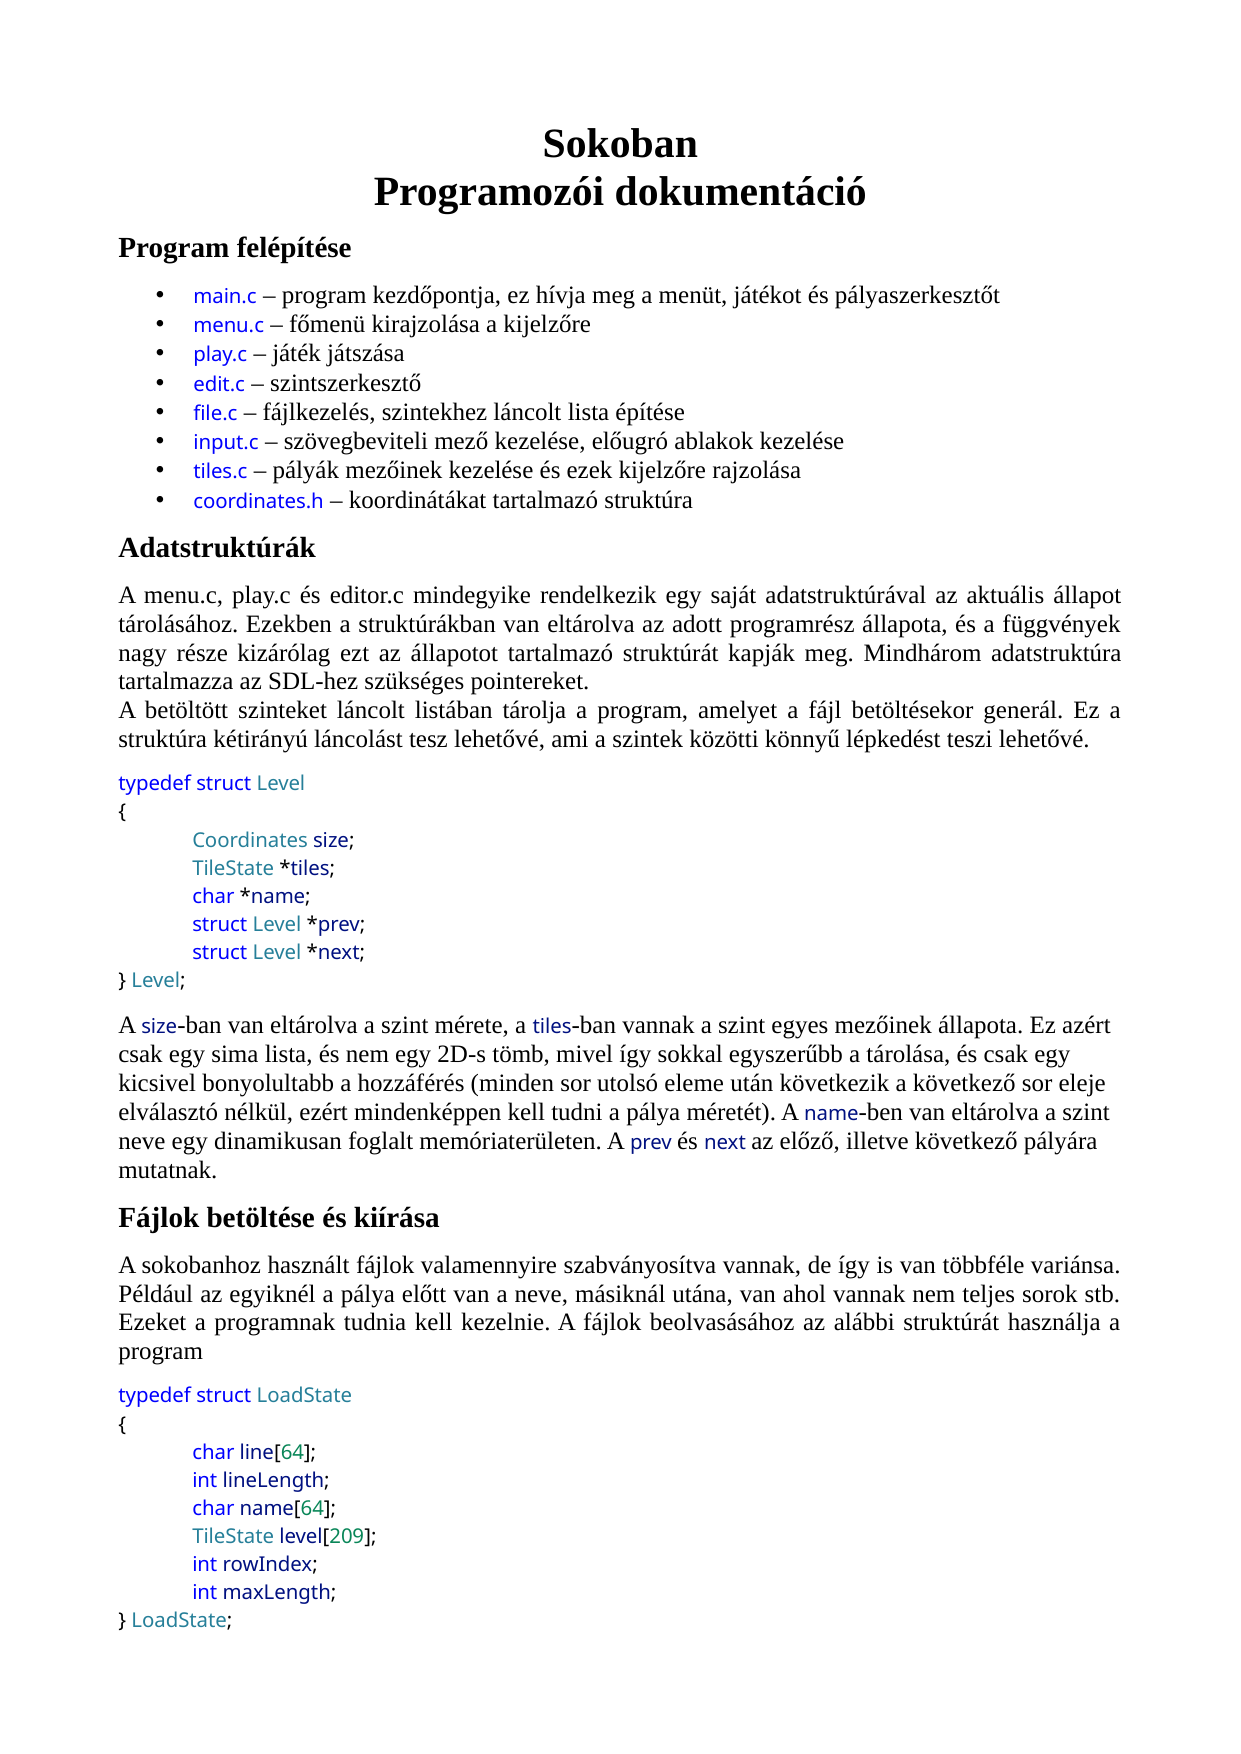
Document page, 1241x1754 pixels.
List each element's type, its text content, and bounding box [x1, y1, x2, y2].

text } LoadState; [118, 1606, 1122, 1634]
text A betöltött szinteket láncolt listában tárolja a program, amelyet a fájl betöltésekor generál. Ez a struktúra kétirányú láncolást tesz lehetővé, ami a szintek közötti könnyű lépkedést teszi lehetővé. [118, 695, 1122, 753]
list input.c – szövegbeviteli mező kezelése, előugró ablakok kezelése [156, 426, 1122, 456]
text } Level; [118, 965, 1122, 993]
text A sokobanhoz használt fájlok valamennyire szabványosítva vannak, de így is van többféle variánsa. Például az egyiknél a pálya előtt van a neve, másiknál utána, van ahol vannak nem teljes sorok stb. Ezeket a programnak tudnia kell kezelnie. A fájlok beolvasásához az alábbi struktúrát használja a program [118, 1250, 1122, 1365]
text TileState level[209]; [118, 1521, 1122, 1549]
text A size-ban van eltárolva a szint mérete, a tiles-ban vannak a szint egyes mezőinek állapota. Ez azért csak egy sima lista, és nem egy 2D-s tömb, mivel így sokkal egyszerűbb a tárolása, és csak egy kicsivel bonyolultabb a hozzáférés (minden sor utolsó eleme után következik a következő sor eleje elválasztó nélkül, ezért mindenképpen kell tudni a pálya méretét). A name-ben van eltárolva a szint neve egy dinamikusan foglalt memóriaterületen. A prev és next az előző, illetve következő pályára mutatnak. [118, 1010, 1122, 1184]
text int lineLength; [118, 1465, 1122, 1493]
text char *name; [118, 881, 1122, 909]
list edit.c – szintszerkesztő [156, 368, 1122, 397]
text A menu.c, play.c és editor.c mindegyike rendelkezik egy saját adatstruktúrával az aktuális állapot tárolásához. Ezekben a struktúrákban van eltárolva az adott programrész állapota, és a függvények nagy része kizárólag ezt az állapotot tartalmazó struktúrát kapják meg. Mindhárom adatstruktúra tartalmazza az SDL-hez szükséges pointereket. [118, 580, 1122, 695]
text typedef struct LoadState [118, 1381, 1122, 1409]
text TileState *tiles; [118, 853, 1122, 881]
text { [118, 1409, 1122, 1437]
text int rowIndex; [118, 1549, 1122, 1578]
text Adatstruktúrák [118, 530, 1122, 564]
list tiles.c – pályák mezőinek kezelése és ezek kijelzőre rajzolása [156, 456, 1122, 485]
text typedef struct Level [118, 769, 1122, 797]
list play.c – játék játszása [156, 338, 1122, 368]
list main.c – program kezdőpontja, ez hívja meg a menüt, játékot és pályaszerkesztőt [156, 280, 1122, 309]
text Coordinates size; [118, 825, 1122, 853]
text char line[64]; [118, 1437, 1122, 1465]
text Program felépítése [118, 230, 1122, 264]
text int maxLength; [118, 1578, 1122, 1606]
text struct Level *next; [118, 937, 1122, 965]
text struct Level *prev; [118, 909, 1122, 937]
text Sokoban [118, 118, 1122, 166]
list menu.c – főmenü kirajzolása a kijelzőre [156, 309, 1122, 338]
text { [118, 797, 1122, 825]
text char name[64]; [118, 1493, 1122, 1521]
list file.c – fájlkezelés, szintekhez láncolt lista építése [156, 397, 1122, 426]
text Programozói dokumentáció [118, 166, 1122, 214]
text Fájlok betöltése és kiírása [118, 1200, 1122, 1234]
list coordinates.h – koordinátákat tartalmazó struktúra [156, 485, 1122, 514]
